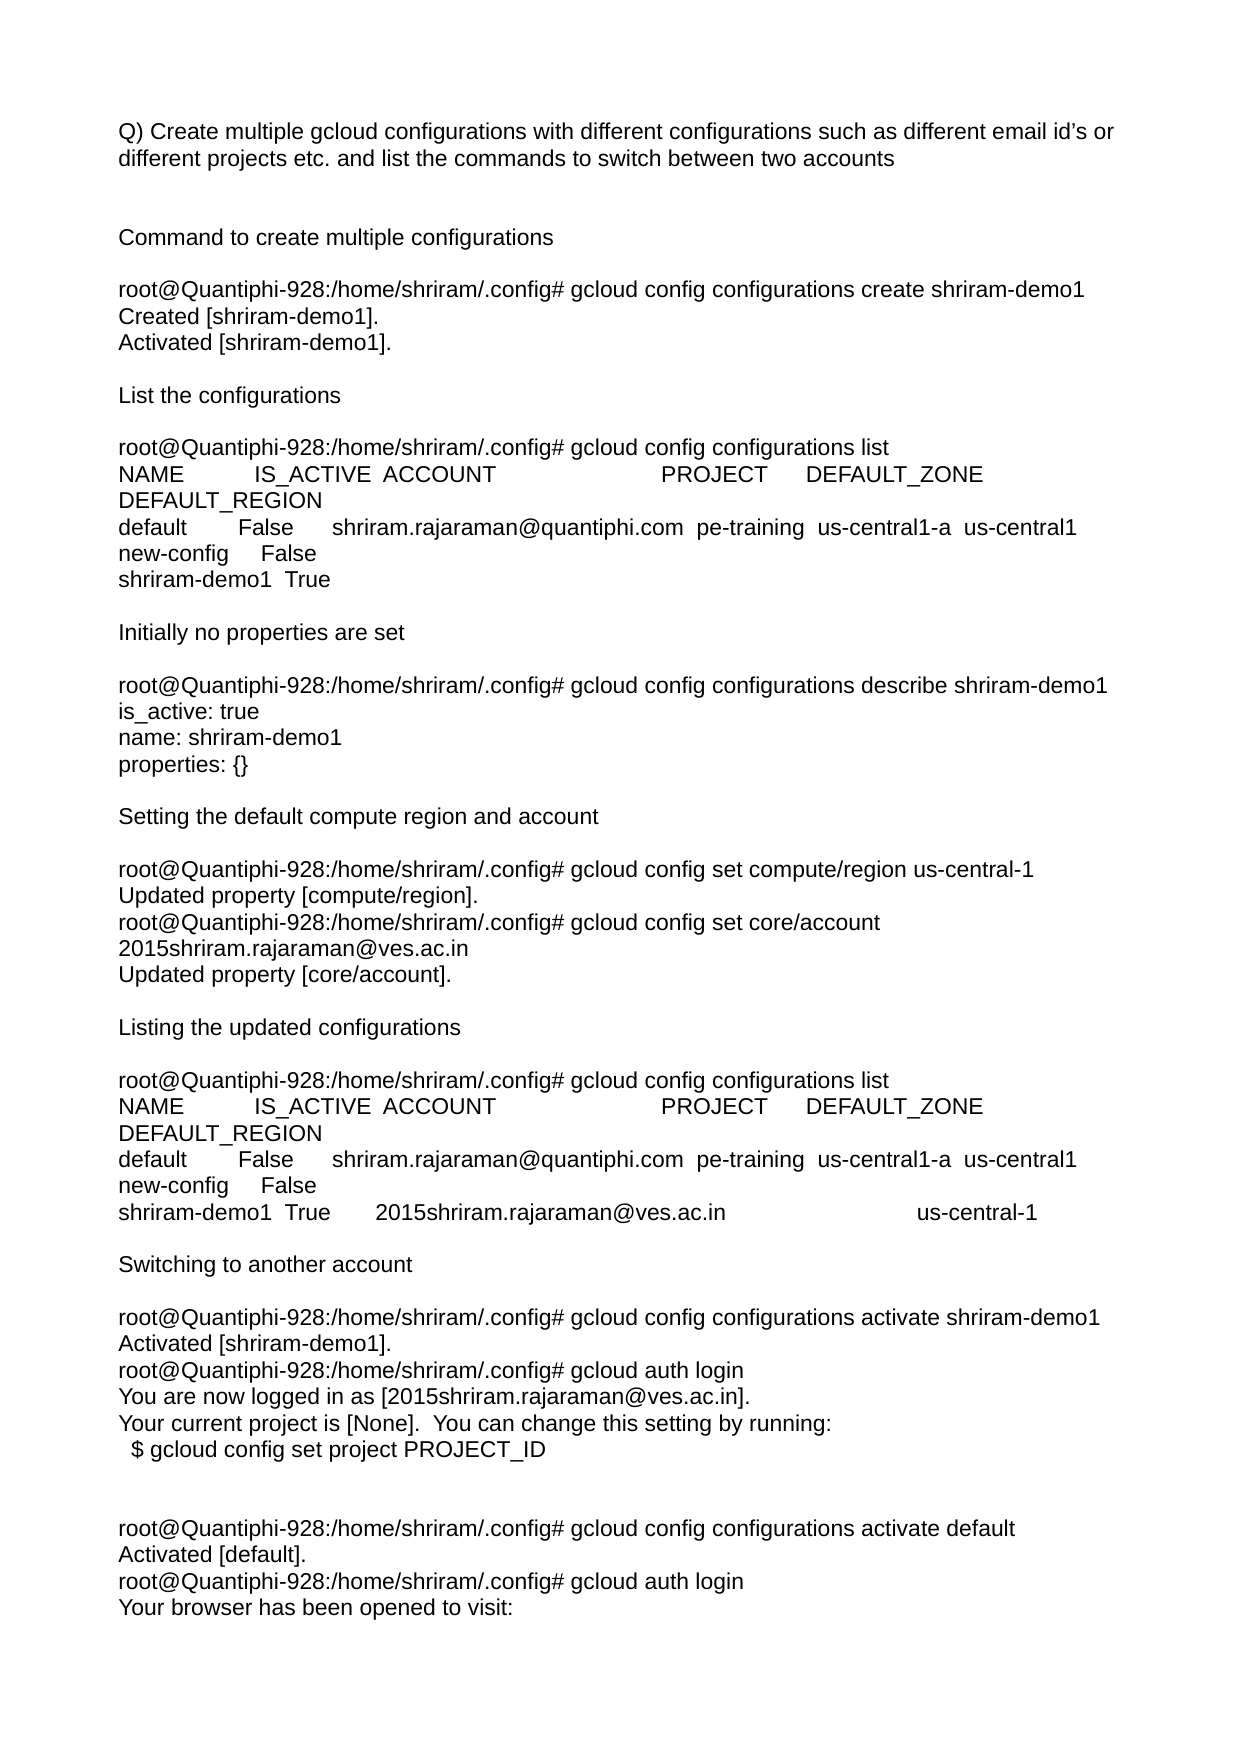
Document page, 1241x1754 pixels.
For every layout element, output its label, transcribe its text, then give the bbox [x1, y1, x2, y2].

text Switching to another account [118, 1251, 1122, 1278]
text Q) Create multiple gcloud configurations with different configurations such as different email id’s or different projects etc. and list the commands to switch between two accounts [118, 118, 1122, 171]
text root@Quantiphi-928:/home/shriram/.config# gcloud config set core/account 2015shriram.rajaraman@ves.ac.in [118, 909, 1122, 961]
text Setting the default compute region and account [118, 803, 1122, 830]
text NAME IS_ACTIVE ACCOUNT PROJECT DEFAULT_ZONE DEFAULT_REGION [118, 461, 1122, 513]
text root@Quantiphi-928:/home/shriram/.config# gcloud auth login [118, 1357, 1122, 1383]
text Command to create multiple configurations [118, 223, 1122, 250]
text root@Quantiphi-928:/home/shriram/.config# gcloud config configurations describe shriram-demo1 [118, 672, 1122, 698]
text Activated [default]. [118, 1541, 1122, 1568]
text shriram-demo1 True 2015shriram.rajaraman@ves.ac.in us-central-1 [118, 1199, 1122, 1225]
text Created [shriram-demo1]. [118, 303, 1122, 329]
text Listing the updated configurations [118, 1014, 1122, 1041]
text List the configurations [118, 382, 1122, 408]
text Your browser has been opened to visit: [118, 1594, 1122, 1620]
text Updated property [core/account]. [118, 961, 1122, 988]
text properties: {} [118, 751, 1122, 777]
text default False shriram.rajaraman@quantiphi.com pe-training us-central1-a us-central1 [118, 1146, 1122, 1172]
text You are now logged in as [2015shriram.rajaraman@ves.ac.in]. [118, 1383, 1122, 1409]
text root@Quantiphi-928:/home/shriram/.config# gcloud config configurations list [118, 1067, 1122, 1093]
text root@Quantiphi-928:/home/shriram/.config# gcloud config configurations create shriram-demo1 [118, 276, 1122, 303]
text $ gcloud config set project PROJECT_ID [118, 1436, 1122, 1462]
text NAME IS_ACTIVE ACCOUNT PROJECT DEFAULT_ZONE DEFAULT_REGION [118, 1093, 1122, 1146]
text name: shriram-demo1 [118, 724, 1122, 751]
text root@Quantiphi-928:/home/shriram/.config# gcloud config configurations list [118, 434, 1122, 461]
text Activated [shriram-demo1]. [118, 329, 1122, 355]
text new-config False [118, 1172, 1122, 1199]
text new-config False [118, 540, 1122, 566]
text Updated property [compute/region]. [118, 882, 1122, 909]
text Activated [shriram-demo1]. [118, 1330, 1122, 1357]
text default False shriram.rajaraman@quantiphi.com pe-training us-central1-a us-central1 [118, 513, 1122, 540]
text root@Quantiphi-928:/home/shriram/.config# gcloud auth login [118, 1568, 1122, 1594]
text root@Quantiphi-928:/home/shriram/.config# gcloud config set compute/region us-central-1 [118, 856, 1122, 882]
text Your current project is [None]. You can change this setting by running: [118, 1409, 1122, 1436]
text Initially no properties are set [118, 619, 1122, 645]
text root@Quantiphi-928:/home/shriram/.config# gcloud config configurations activate shriram-demo1 [118, 1304, 1122, 1330]
text root@Quantiphi-928:/home/shriram/.config# gcloud config configurations activate default [118, 1515, 1122, 1541]
text shriram-demo1 True [118, 566, 1122, 592]
text is_active: true [118, 698, 1122, 724]
